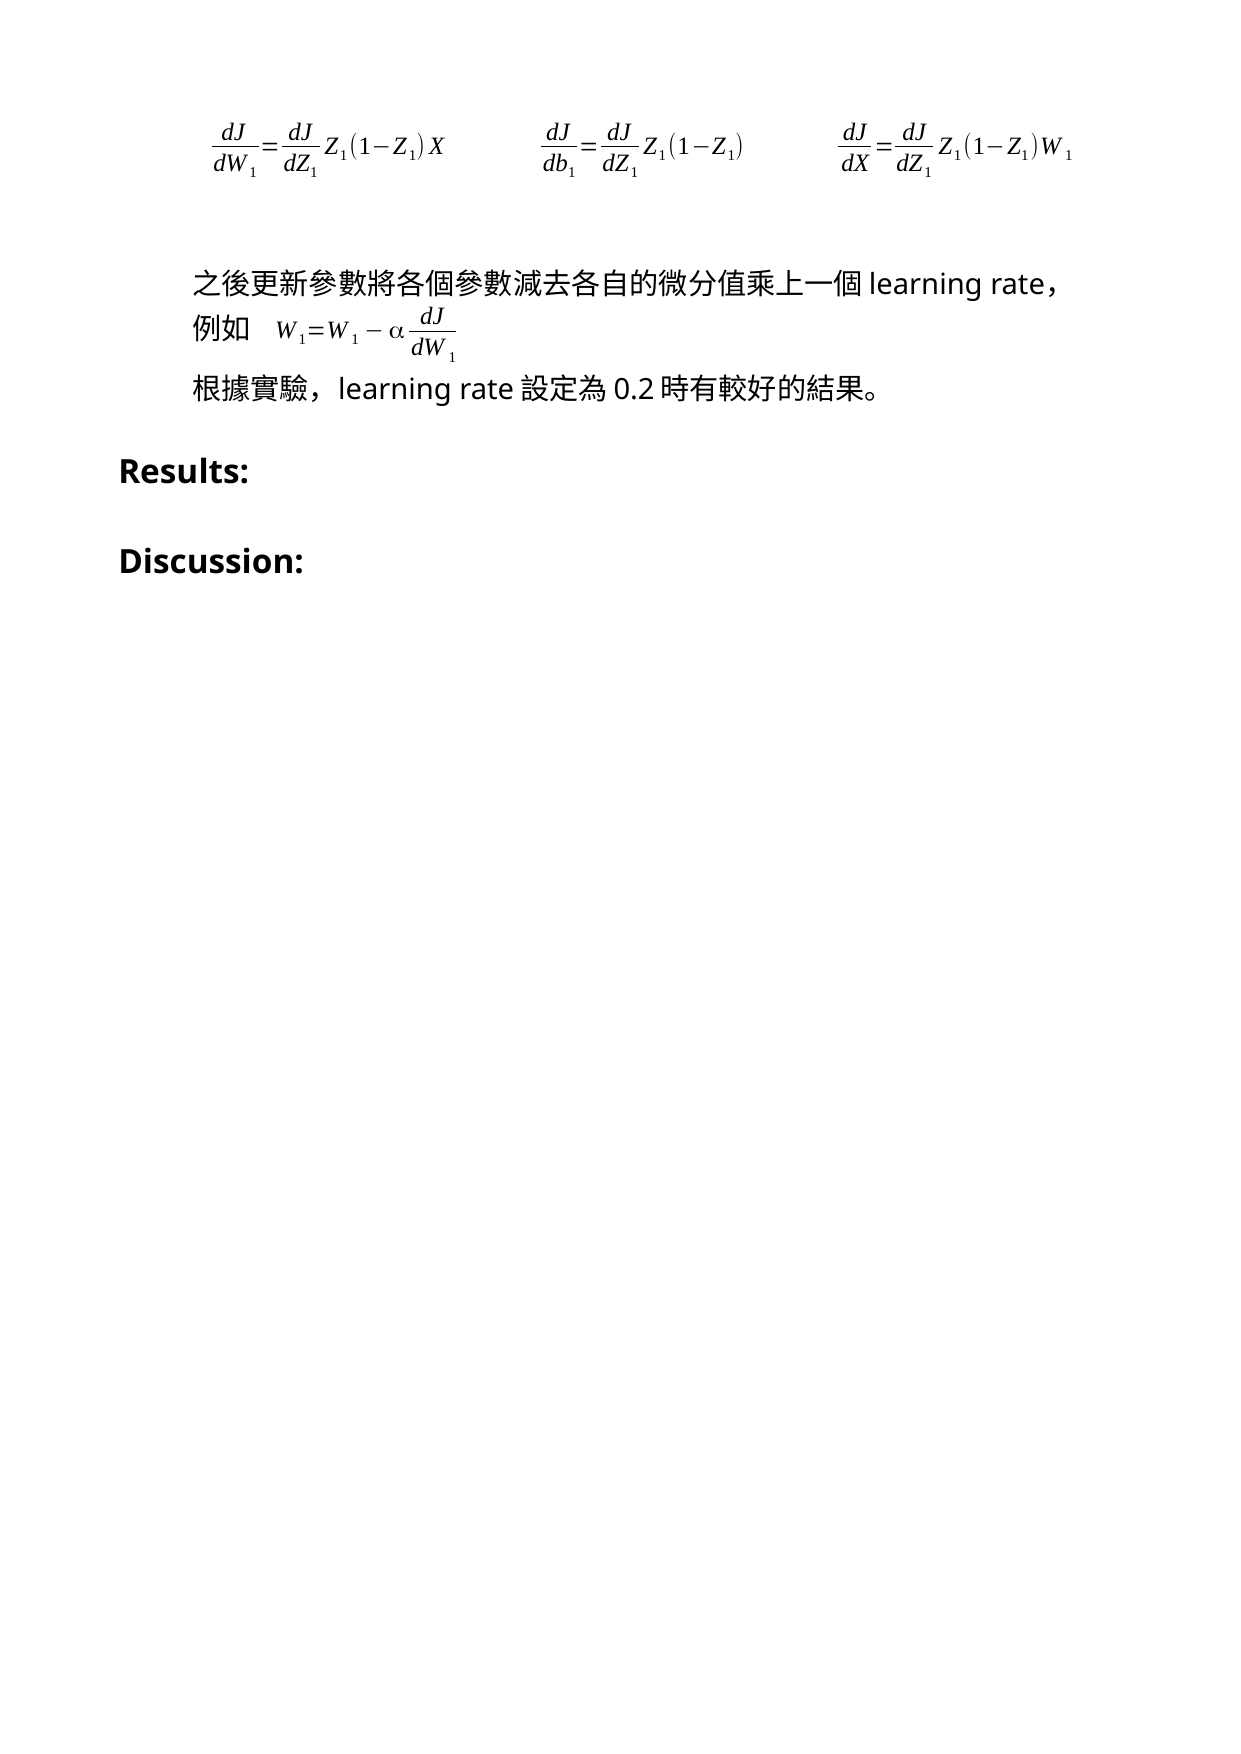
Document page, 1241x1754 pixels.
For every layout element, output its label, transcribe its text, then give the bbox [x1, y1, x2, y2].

text 根據實驗，learning rate設定為0.2時有較好的結果。 [118, 365, 1122, 408]
text Discussion: [118, 538, 1122, 584]
text 例如 [118, 303, 1122, 365]
text Results: [118, 447, 1122, 493]
text 之後更新參數將各個參數減去各自的微分值乘上一個learning rate， [118, 260, 1122, 303]
